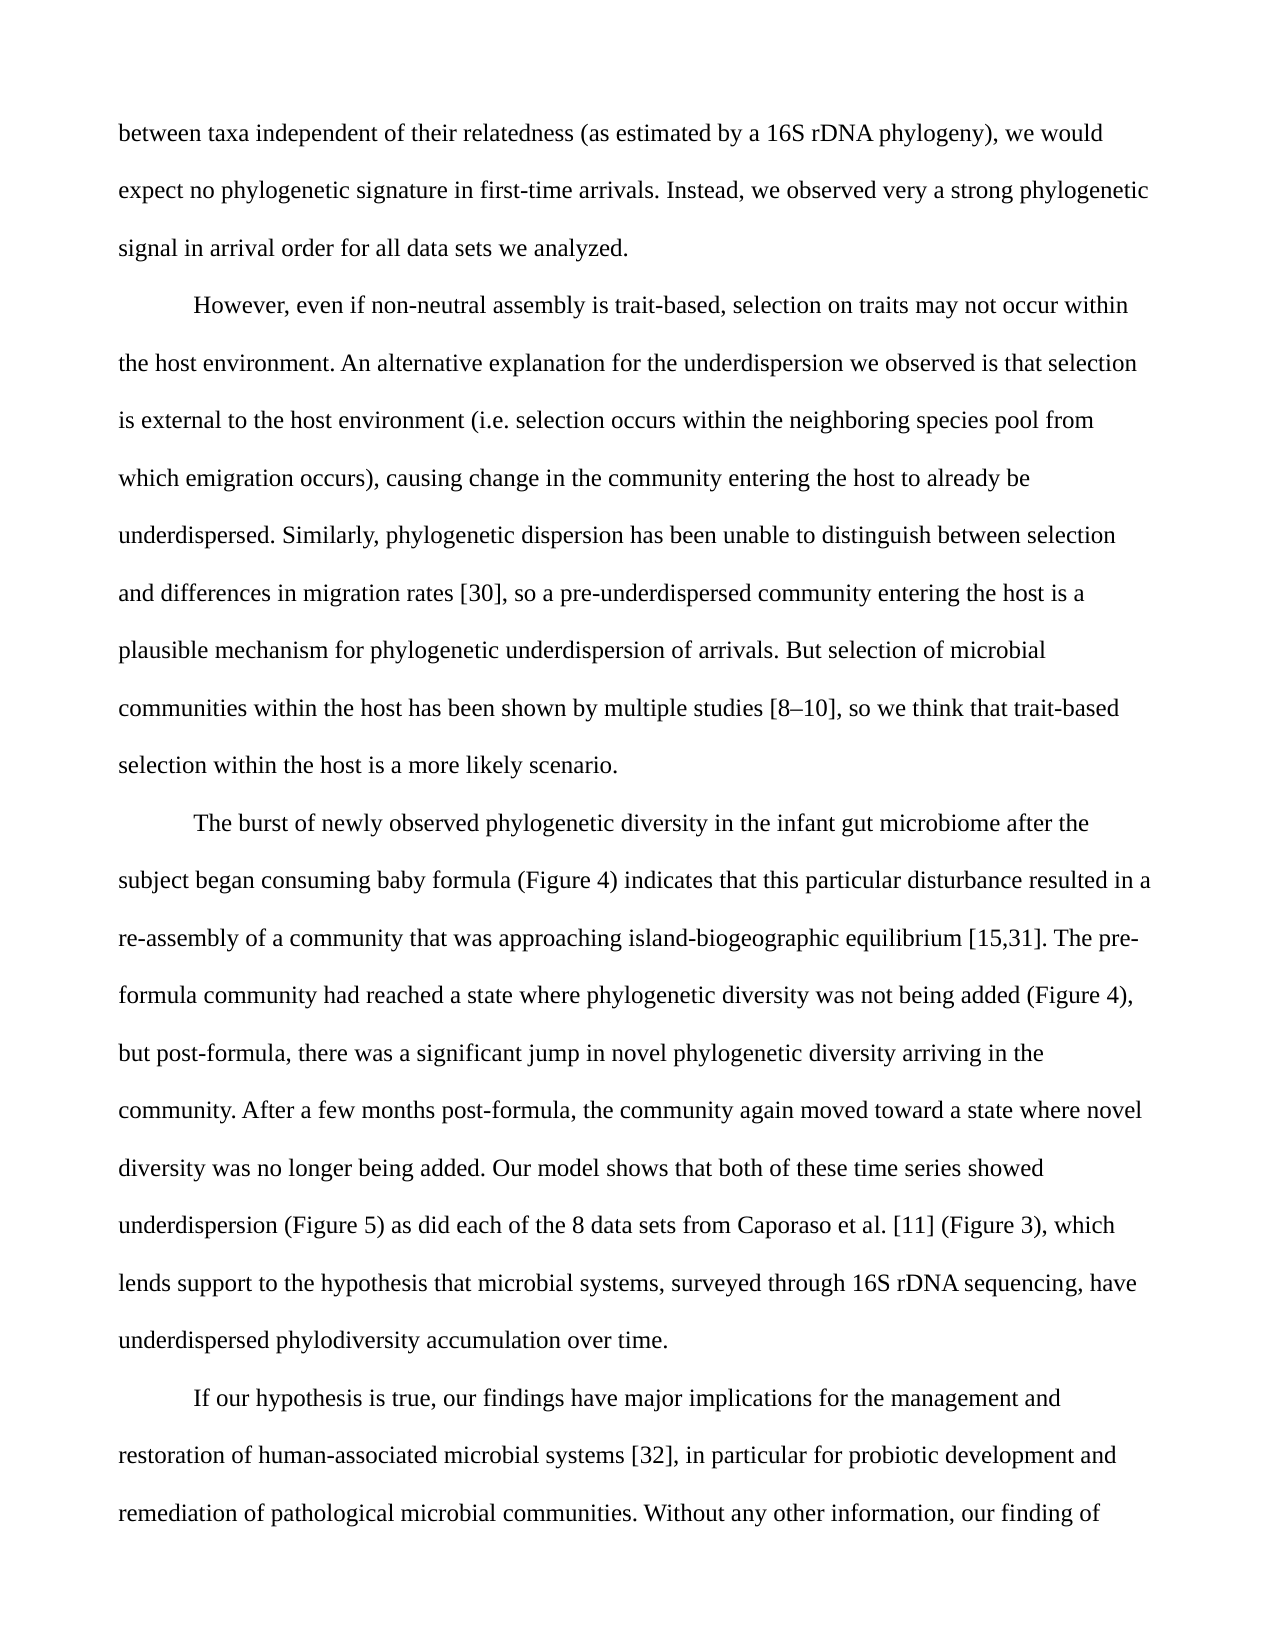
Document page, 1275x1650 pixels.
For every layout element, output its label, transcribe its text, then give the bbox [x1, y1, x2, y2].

text If our hypothesis is true, our findings have major implications for the management and restoration of human-associated microbial systems [32], in particular for probiotic development and remediation of pathological microbial communities. Without any other information, our finding of [118, 1383, 1157, 1527]
text The burst of newly observed phylogenetic diversity in the infant gut microbiome after the subject began consuming baby formula (Figure 4) indicates that this particular disturbance resulted in a re-assembly of a community that was approaching island-biogeographic equilibrium [15,31]. The pre-formula community had reached a state where phylogenetic diversity was not being added (Figure 4), but post-formula, there was a significant jump in novel phylogenetic diversity arriving in the community. After a few months post-formula, the community again moved toward a state where novel diversity was no longer being added. Our model shows that both of these time series showed underdispersion (Figure 5) as did each of the 8 data sets from Caporaso et al. [11] (Figure 3), which lends support to the hypothesis that microbial systems, surveyed through 16S rDNA sequencing, have underdispersed phylodiversity accumulation over time. [118, 808, 1157, 1354]
text However, even if non-neutral assembly is trait-based, selection on traits may not occur within the host environment. An alternative explanation for the underdispersion we observed is that selection is external to the host environment (i.e. selection occurs within the neighboring species pool from which emigration occurs), causing change in the community entering the host to already be underdispersed. Similarly, phylogenetic dispersion has been unable to distinguish between selection and differences in migration rates [30], so a pre-underdispersed community entering the host is a plausible mechanism for phylogenetic underdispersion of arrivals. But selection of microbial communities within the host has been shown by multiple studies [8–10], so we think that trait-based selection within the host is a more likely scenario. [118, 291, 1157, 779]
text between taxa independent of their relatedness (as estimated by a 16S rDNA phylogeny), we would expect no phylogenetic signature in first-time arrivals. Instead, we observed very a strong phylogenetic signal in arrival order for all data sets we analyzed. [118, 118, 1157, 262]
